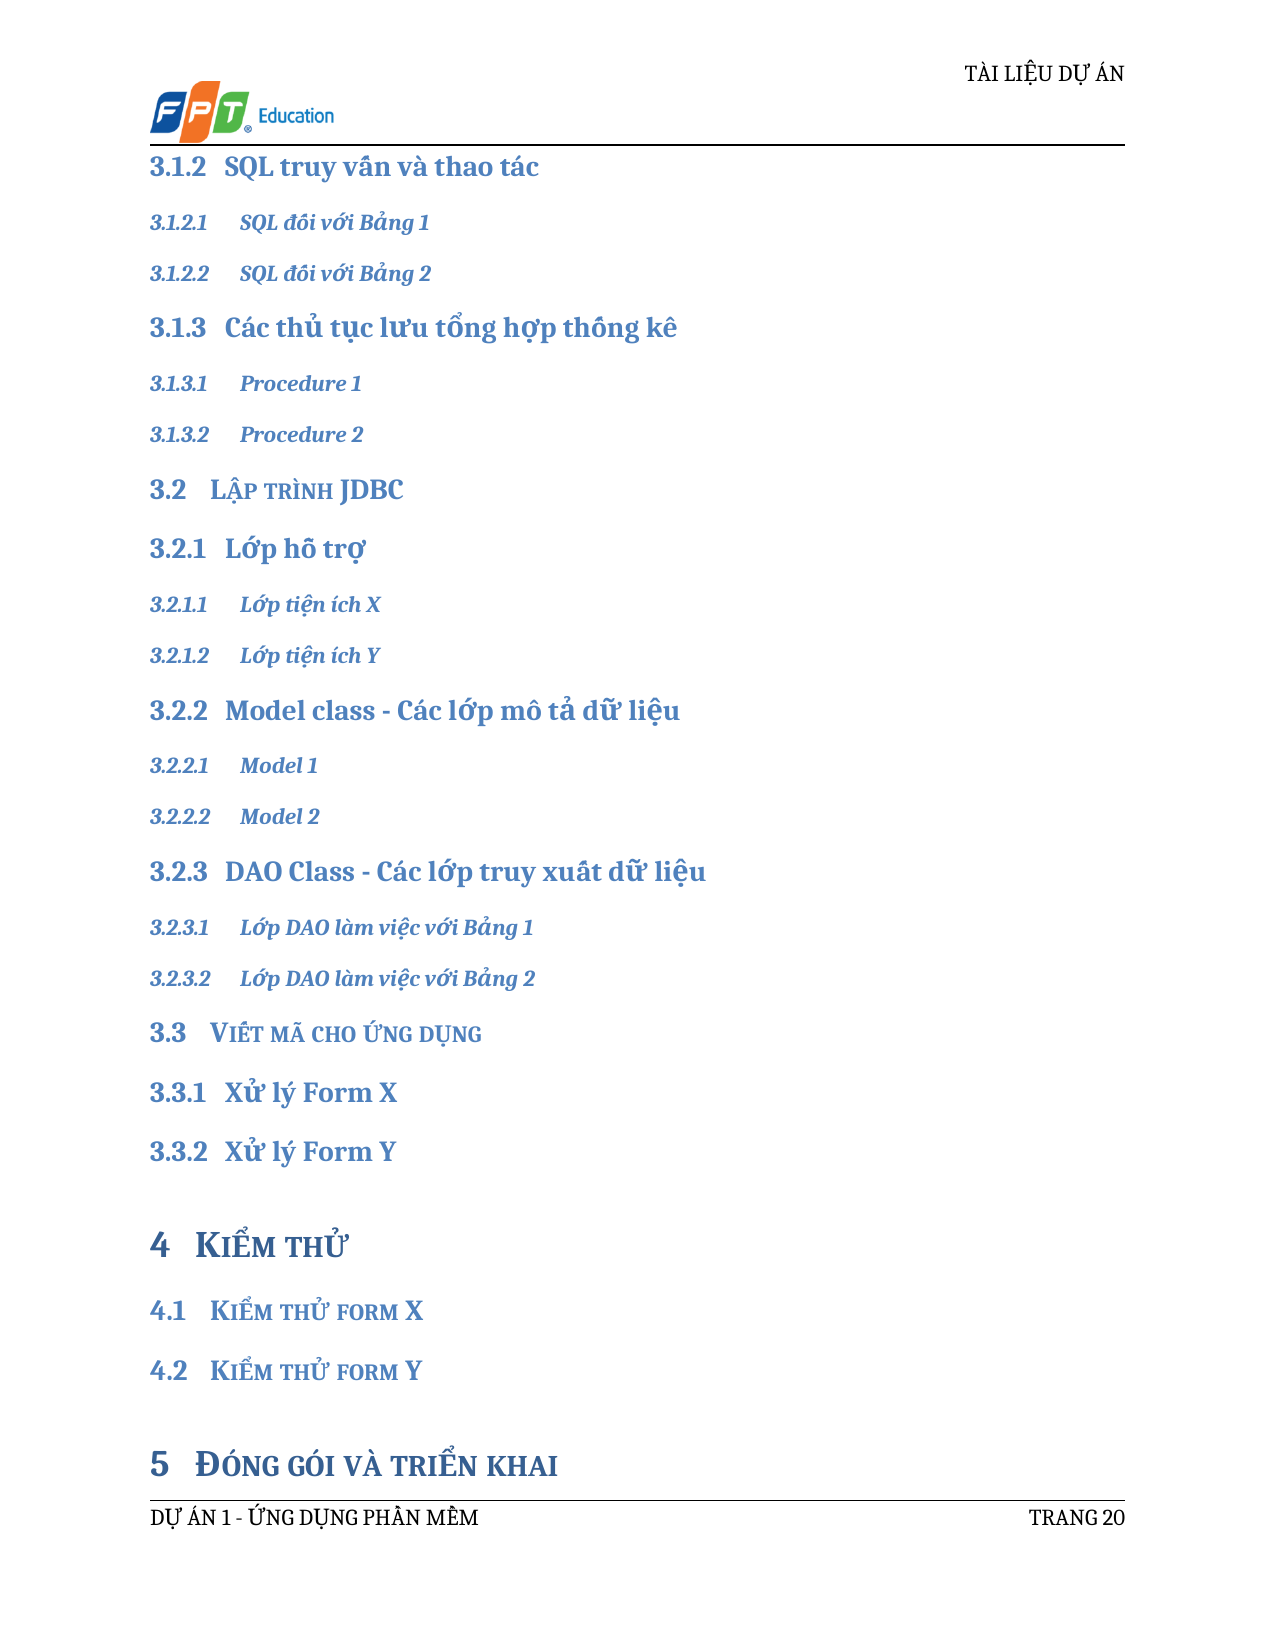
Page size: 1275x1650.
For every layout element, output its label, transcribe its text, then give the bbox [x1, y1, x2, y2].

subtitle DAO Class - Các lớp truy xuất dữ liệu [150, 855, 1125, 889]
subtitle Đóng gói và triển khai [150, 1442, 1125, 1485]
subtitle Kiểm thử [150, 1224, 1125, 1267]
subtitle Xử lý Form Y [150, 1135, 1125, 1169]
subtitle Kiểm thử form X [150, 1294, 1125, 1328]
subtitle Lớp DAO làm việc với Bảng 2 [150, 966, 1125, 992]
subtitle Model class - Các lớp mô tả dữ liệu [150, 694, 1125, 727]
subtitle Model 1 [150, 753, 1125, 779]
subtitle Lớp hỗ trợ [150, 532, 1125, 566]
subtitle SQL đối với Bảng 2 [150, 260, 1125, 287]
subtitle Lớp DAO làm việc với Bảng 1 [150, 914, 1125, 941]
subtitle Các thủ tục lưu tổng hợp thống kê [150, 311, 1125, 345]
subtitle Procedure 1 [150, 371, 1125, 397]
subtitle SQL đối với Bảng 1 [150, 209, 1125, 236]
subtitle Viết mã cho ứng dụng [150, 1017, 1125, 1050]
subtitle Kiểm thử form Y [150, 1354, 1125, 1387]
subtitle Lớp tiện ích Y [150, 643, 1125, 669]
subtitle Model 2 [150, 804, 1125, 831]
subtitle Xử lý Form X [150, 1076, 1125, 1109]
subtitle Lớp tiện ích X [150, 592, 1125, 618]
subtitle Procedure 2 [150, 422, 1125, 448]
subtitle Lập trình JDBC [150, 473, 1125, 506]
subtitle SQL truy vấn và thao tác [150, 150, 1125, 183]
